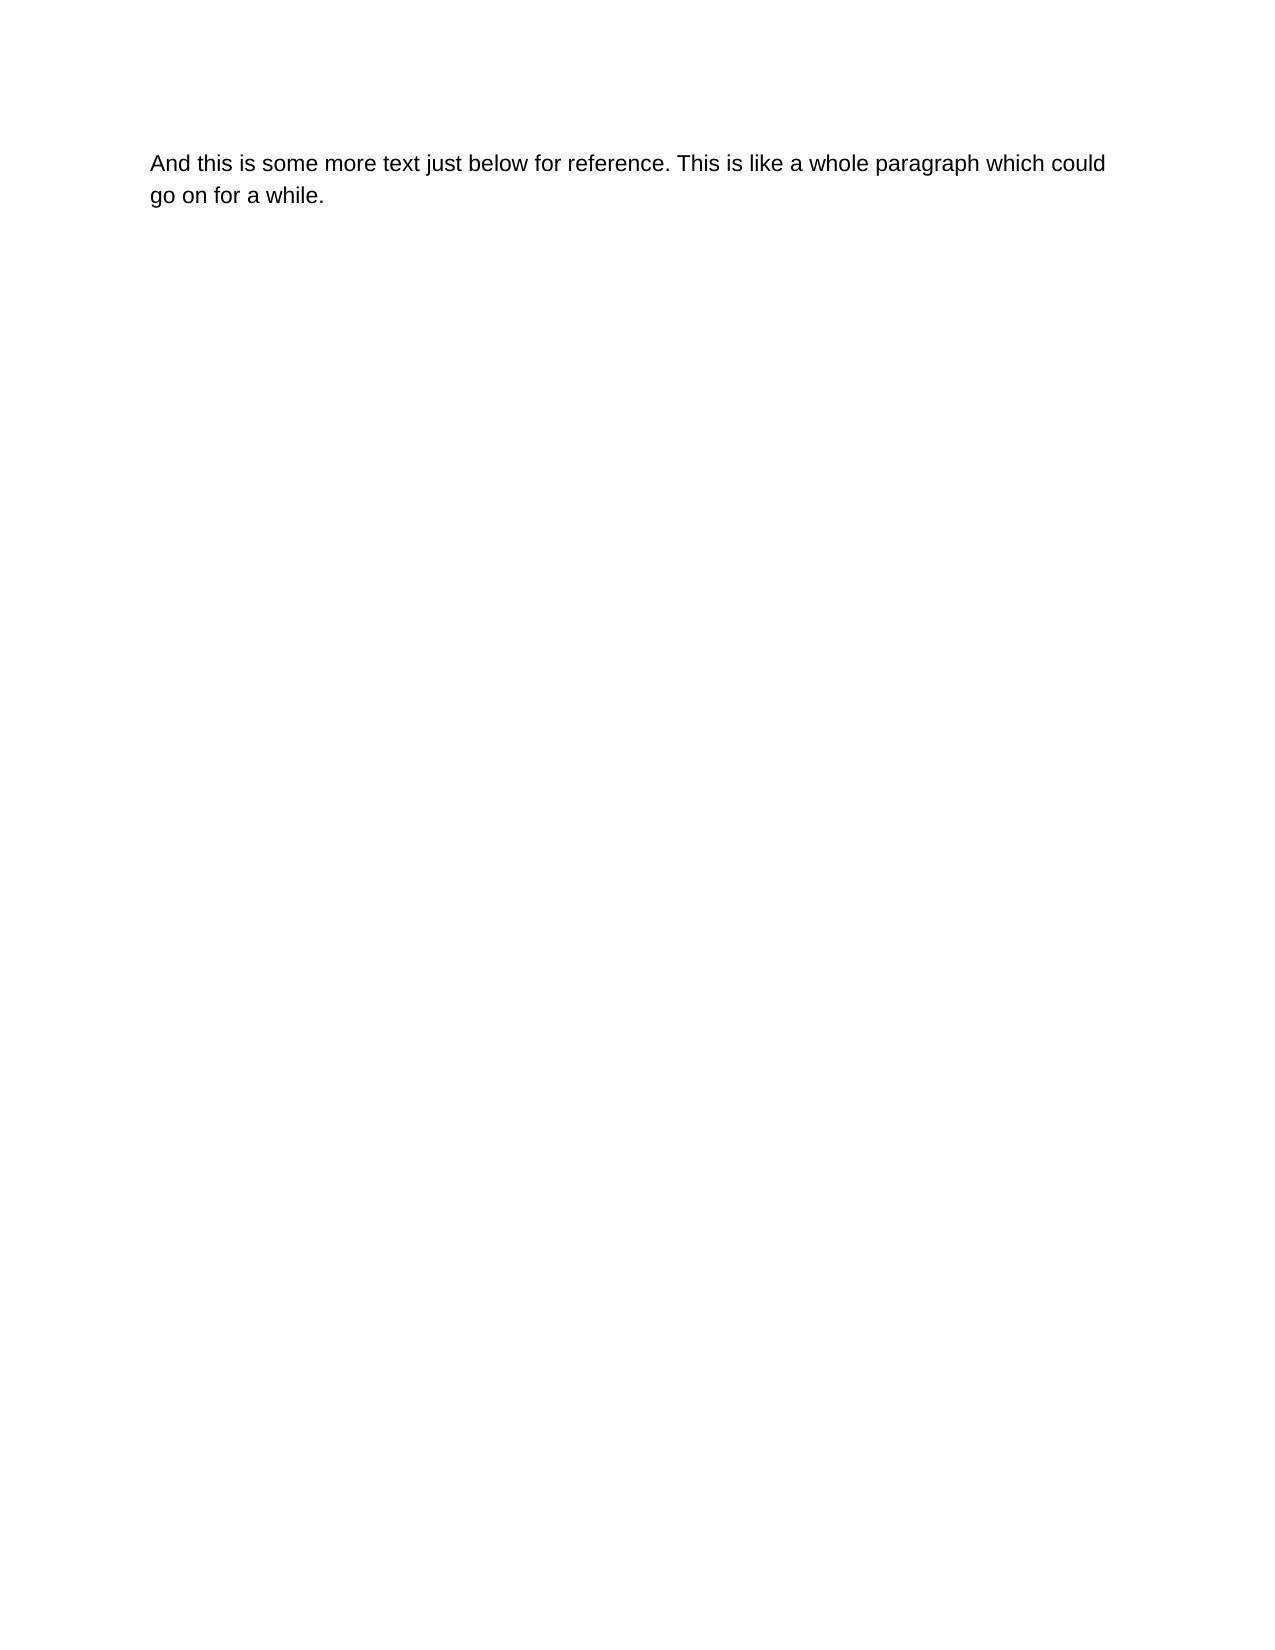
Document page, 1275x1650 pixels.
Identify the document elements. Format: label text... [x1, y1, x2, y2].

text And this is some more text just below for reference. This is like a whole paragraph which could go on for a while. [150, 150, 1125, 208]
